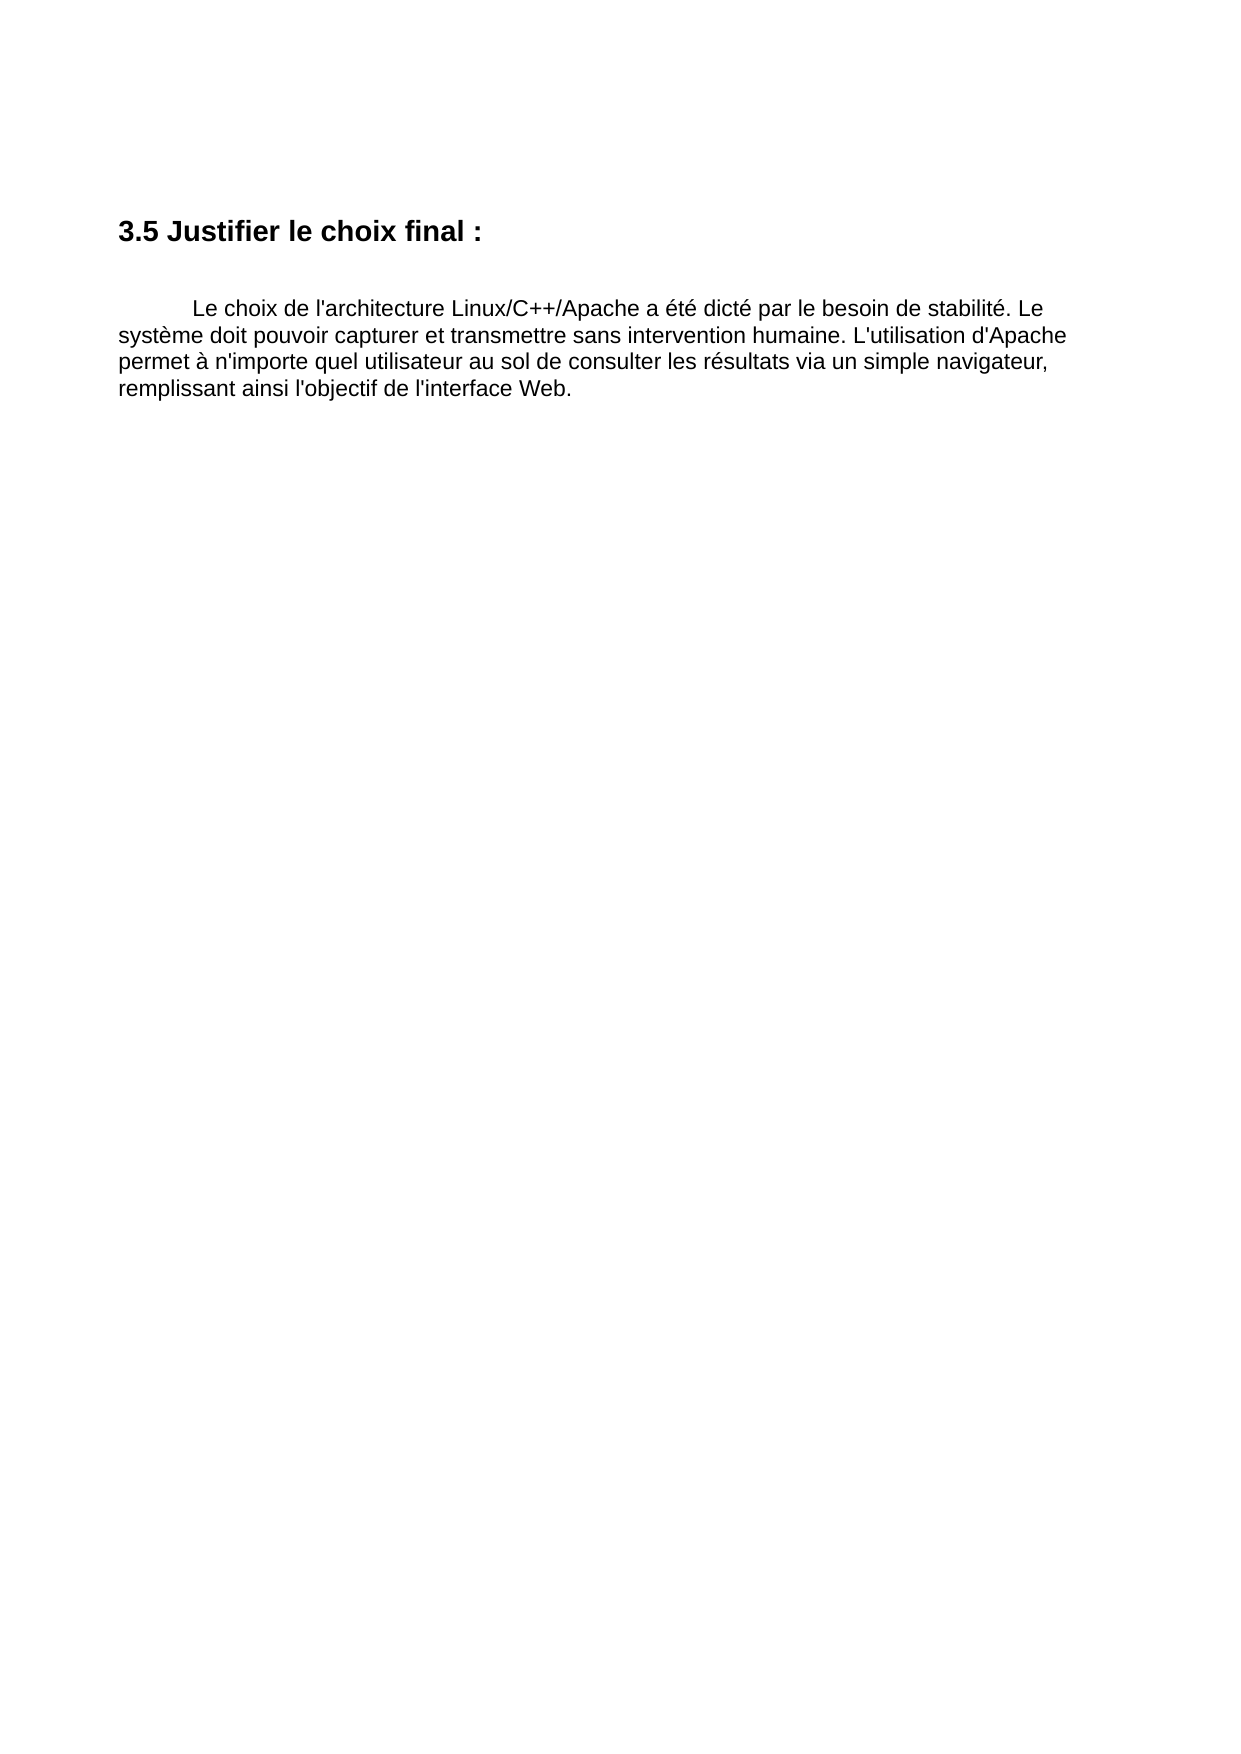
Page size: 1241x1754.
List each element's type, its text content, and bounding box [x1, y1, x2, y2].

text Le choix de l'architecture Linux/C++/Apache a été dicté par le besoin de stabilité. Le système doit pouvoir capturer et transmettre sans intervention humaine. L'utilisation d'Apache permet à n'importe quel utilisateur au sol de consulter les résultats via un simple navigateur, remplissant ainsi l'objectif de l'interface Web. [118, 295, 1122, 401]
text 3.5 Justifier le choix final : [118, 214, 1122, 247]
